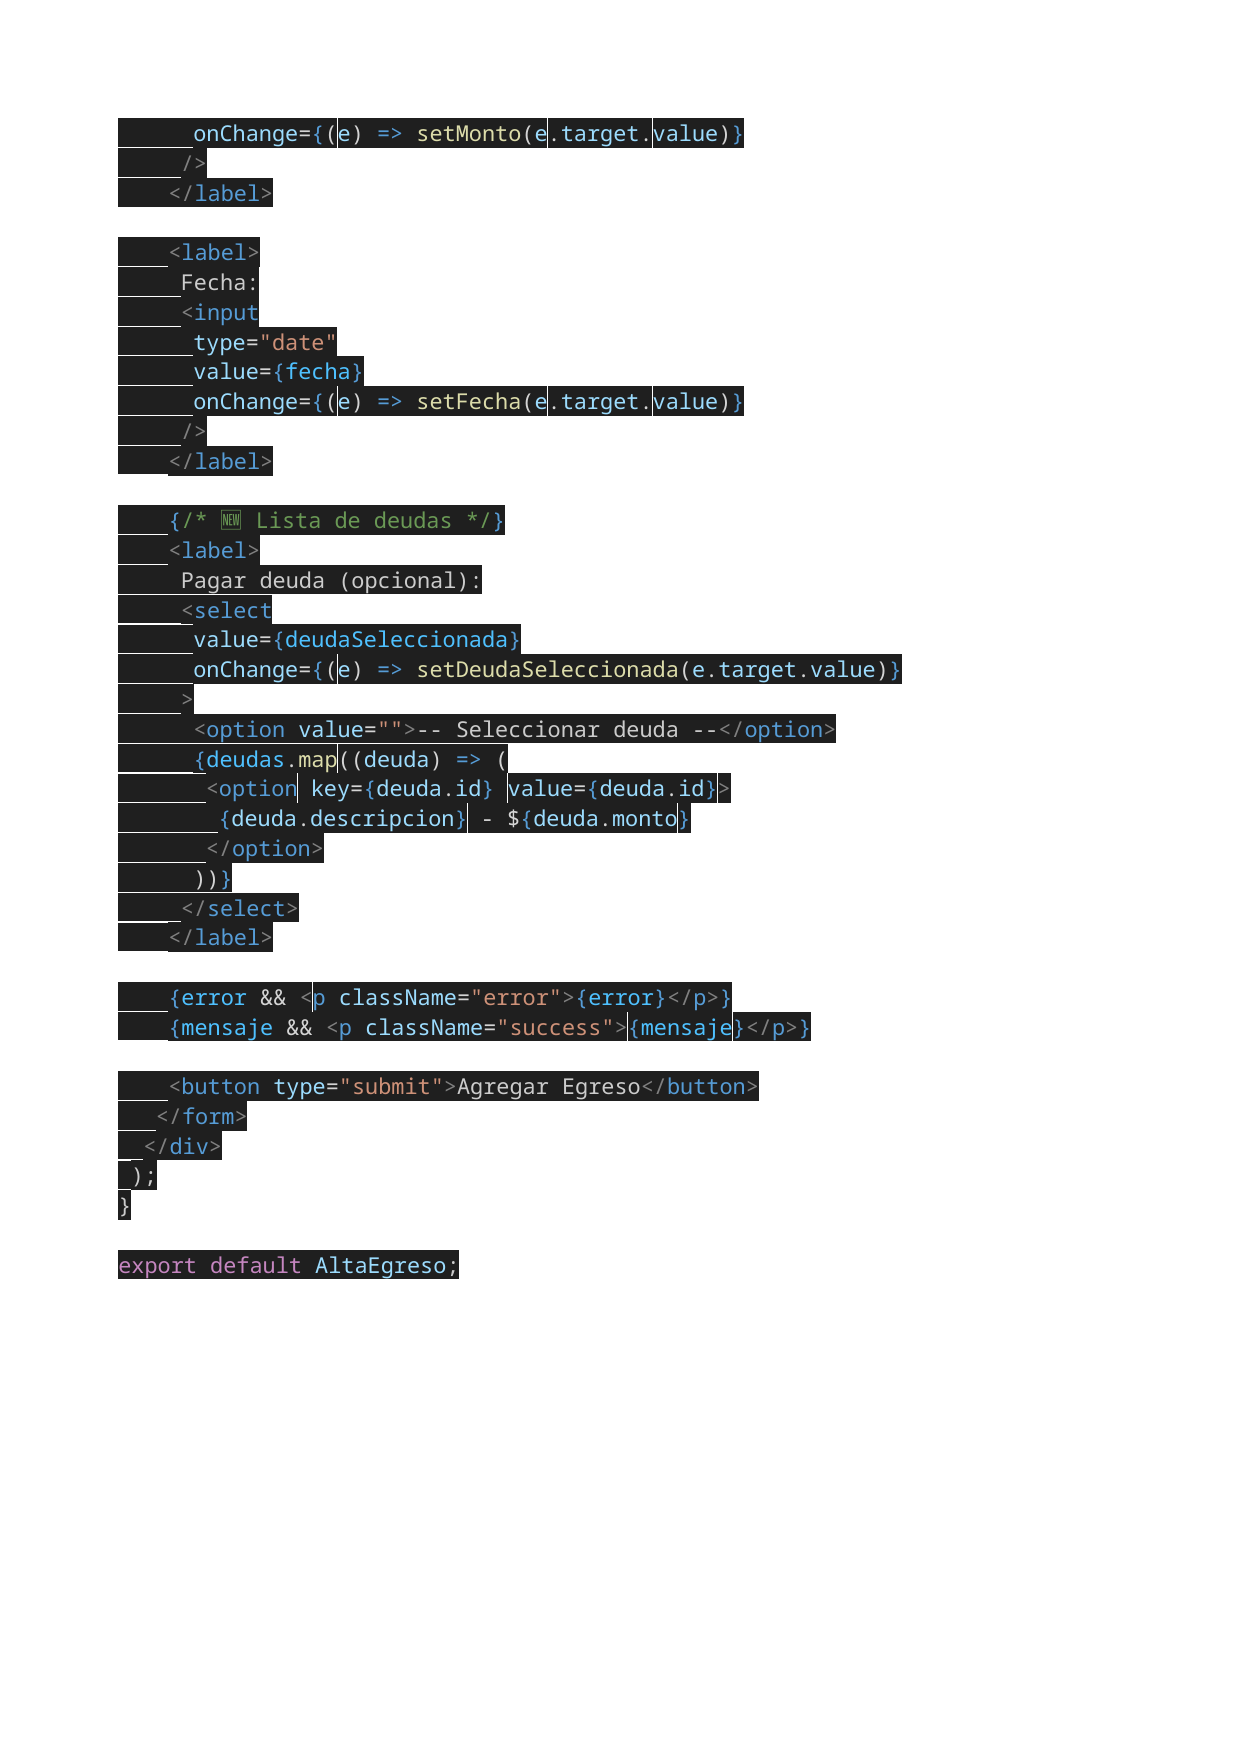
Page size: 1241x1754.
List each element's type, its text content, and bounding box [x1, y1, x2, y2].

text Pagar deuda (opcional): [118, 565, 1122, 594]
text value={fecha} [118, 356, 1122, 386]
text /> [118, 148, 1122, 178]
text </label> [118, 446, 1122, 476]
text </label> [118, 178, 1122, 207]
text type="date" [118, 327, 1122, 356]
text <label> [118, 535, 1122, 565]
text value={deudaSeleccionada} [118, 624, 1122, 654]
text </div> [118, 1131, 1122, 1160]
text </form> [118, 1101, 1122, 1131]
text > [118, 684, 1122, 714]
text <option value="">-- Seleccionar deuda --</option> [118, 714, 1122, 743]
text <input [118, 297, 1122, 327]
text onChange={(e) => setDeudaSeleccionada(e.target.value)} [118, 654, 1122, 684]
text /> [118, 416, 1122, 446]
text Fecha: [118, 267, 1122, 297]
text </label> [118, 922, 1122, 952]
text onChange={(e) => setMonto(e.target.value)} [118, 118, 1122, 148]
text } [118, 1190, 1122, 1220]
text <button type="submit">Agregar Egreso</button> [118, 1071, 1122, 1101]
text </option> [118, 833, 1122, 863]
text <option key={deuda.id} value={deuda.id}> [118, 773, 1122, 803]
text {/* 🆕 Lista de deudas */} [118, 505, 1122, 535]
text onChange={(e) => setFecha(e.target.value)} [118, 386, 1122, 416]
text ))} [118, 863, 1122, 892]
text {error && <p className="error">{error}</p>} [118, 982, 1122, 1012]
text ); [118, 1160, 1122, 1190]
text export default AltaEgreso; [118, 1250, 1122, 1279]
text {mensaje && <p className="success">{mensaje}</p>} [118, 1012, 1122, 1041]
text {deudas.map((deuda) => ( [118, 743, 1122, 773]
text <select [118, 594, 1122, 624]
text </select> [118, 892, 1122, 922]
text {deuda.descripcion} - ${deuda.monto} [118, 803, 1122, 833]
text <label> [118, 237, 1122, 267]
